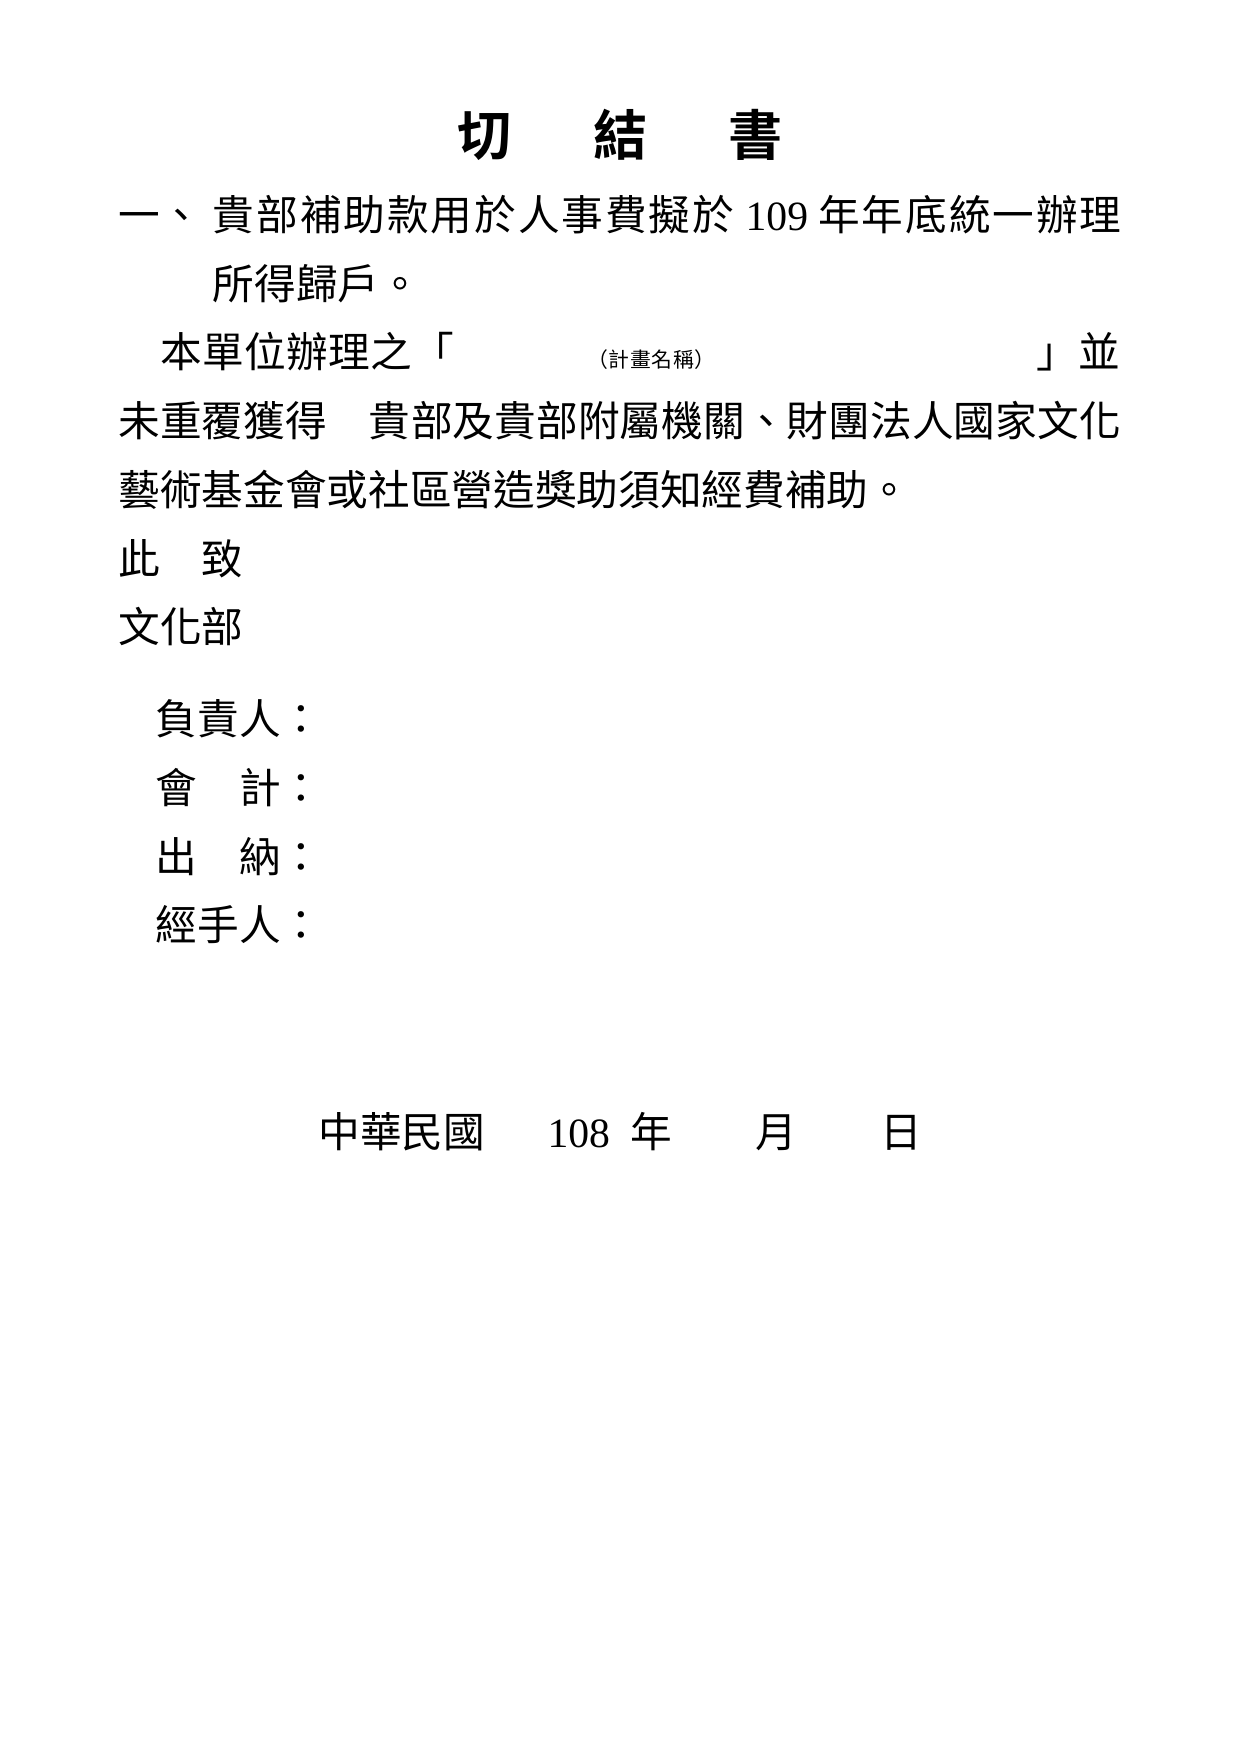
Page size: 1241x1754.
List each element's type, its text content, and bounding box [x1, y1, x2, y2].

text 本單位辦理之「 （計畫名稱） 」並未重覆獲得 貴部及貴部附屬機關、財團法人國家文化藝術基金會或社區營造獎助須知經費補助。 [118, 314, 1122, 521]
text 中華民國 108 年 9 月 1 日 [118, 1093, 1122, 1162]
text 出 納： [156, 818, 1122, 887]
text 經手人： [156, 887, 1122, 956]
text 切 結 書 [118, 85, 1122, 177]
text 此 致 [118, 521, 1122, 589]
text 文化部 [118, 589, 1122, 658]
text 負責人： [156, 681, 1122, 750]
list 貴部補助款用於人事費擬於109年年底統一辦理所得歸戶。 [118, 177, 1122, 314]
text 會 計： [156, 750, 1122, 818]
